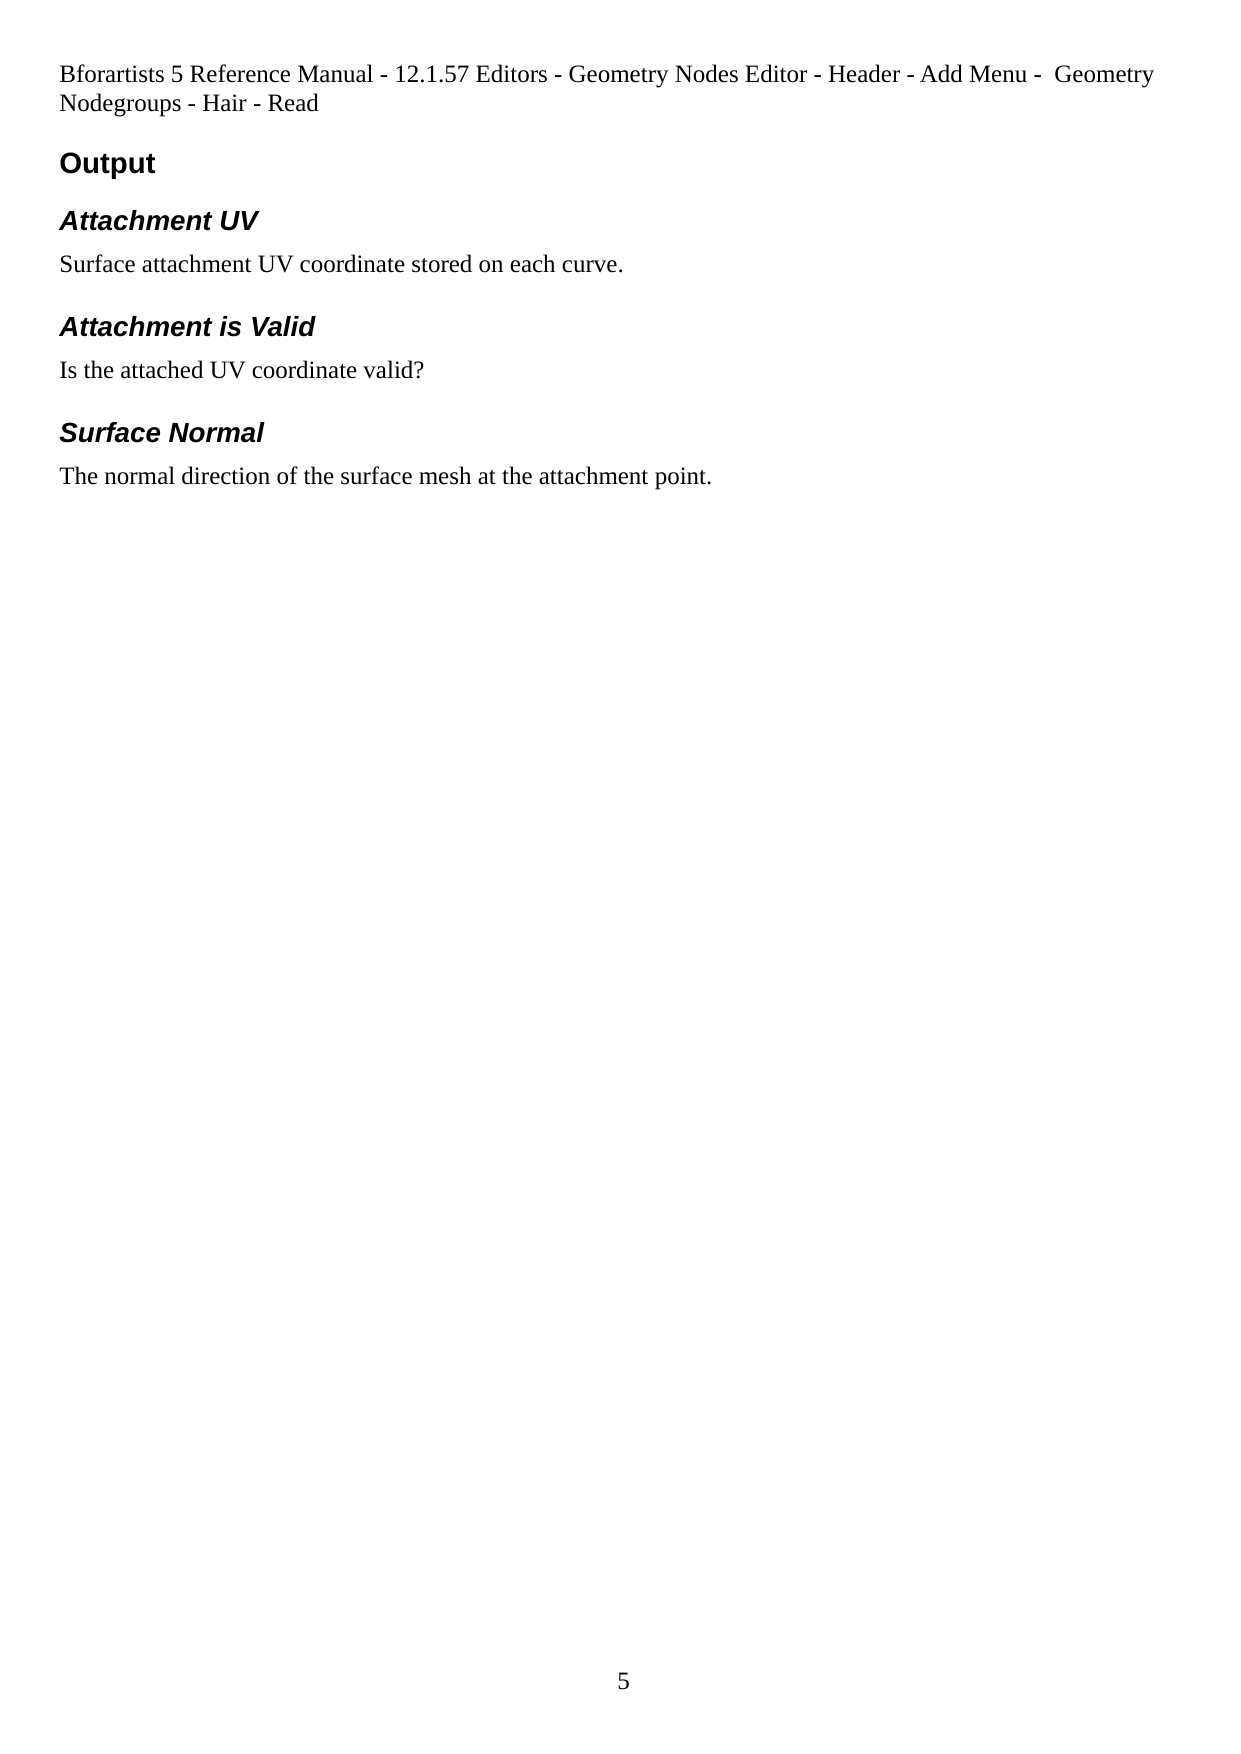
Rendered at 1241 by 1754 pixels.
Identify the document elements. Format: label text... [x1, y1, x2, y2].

subtitle Attachment is Valid [59, 311, 1181, 343]
text The normal direction of the surface mesh at the attachment point. [59, 461, 1181, 490]
text Surface attachment UV coordinate stored on each curve. [59, 249, 1181, 278]
subtitle Output [59, 146, 1181, 180]
subtitle Surface Normal [59, 417, 1181, 448]
text Is the attached UV coordinate valid? [59, 355, 1181, 384]
subtitle Attachment UV [59, 205, 1181, 237]
